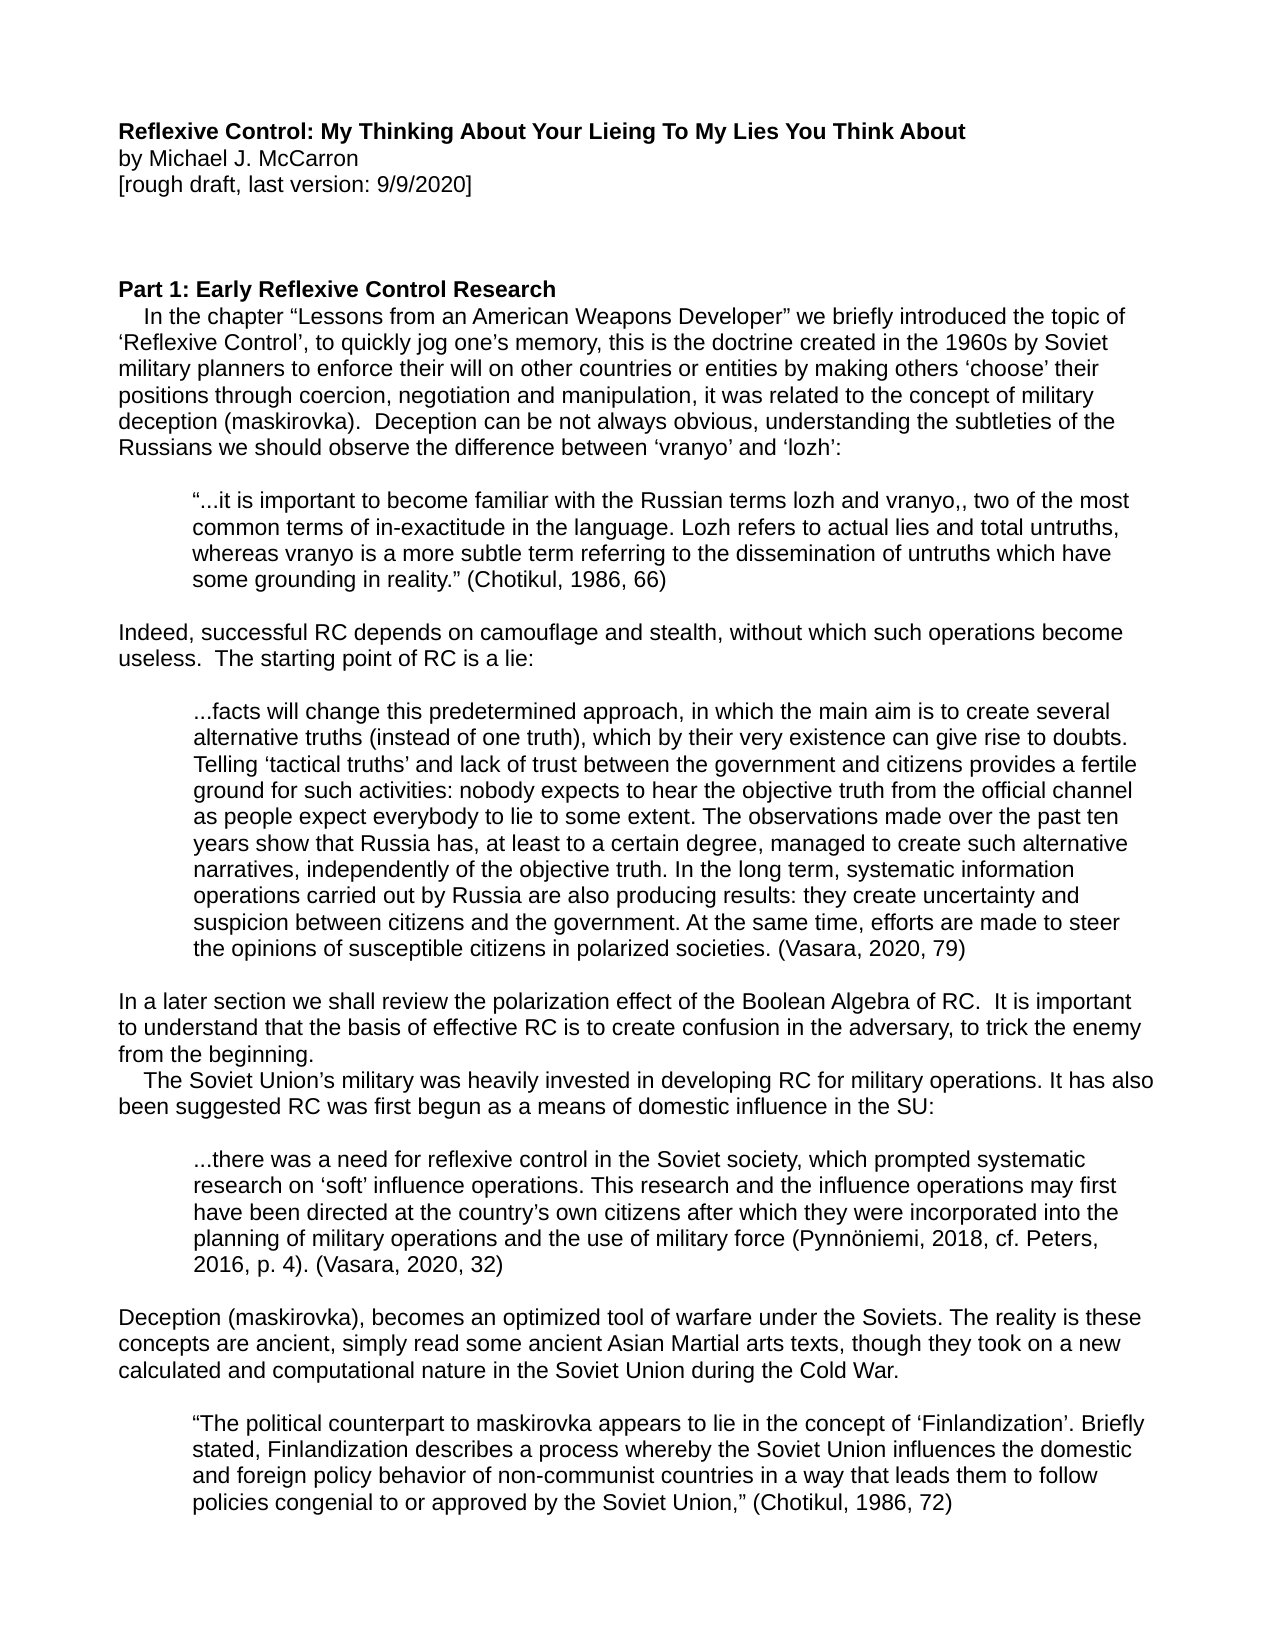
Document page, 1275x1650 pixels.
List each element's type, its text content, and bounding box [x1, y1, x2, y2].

text Deception (maskirovka), becomes an optimized tool of warfare under the Soviets. The reality is these concepts are ancient, simply read some ancient Asian Martial arts texts, though they took on a new calculated and computational nature in the Soviet Union during the Cold War. [118, 1304, 1157, 1383]
text Part 1: Early Reflexive Control Research [118, 276, 1157, 303]
text ...there was a need for reflexive control in the Soviet society, which prompted systematic research on ‘soft’ influence operations. This research and the influence operations may first have been directed at the country’s own citizens after which they were incorporated into the planning of military operations and the use of military force (Pynnöniemi, 2018, cf. Peters, 2016, p. 4). (Vasara, 2020, 32) [193, 1146, 1157, 1278]
text Reflexive Control: My Thinking About Your Lieing To My Lies You Think About [118, 118, 1157, 144]
text by Michael J. McCarron [118, 144, 1157, 171]
text ...facts will change this predetermined approach, in which the main aim is to create several alternative truths (instead of one truth), which by their very existence can give rise to doubts. Telling ‘tactical truths’ and lack of trust between the government and citizens provides a fertile ground for such activities: nobody expects to hear the objective truth from the official channel as people expect everybody to lie to some extent. The observations made over the past ten years show that Russia has, at least to a certain degree, managed to create such alternative narratives, independently of the objective truth. In the long term, systematic information operations carried out by Russia are also producing results: they create uncertainty and suspicion between citizens and the government. At the same time, efforts are made to steer the opinions of susceptible citizens in polarized societies. (Vasara, 2020, 79) [193, 698, 1157, 961]
text Indeed, successful RC depends on camouflage and stealth, without which such operations become useless. The starting point of RC is a lie: [118, 619, 1157, 672]
text “...it is important to become familiar with the Russian terms lozh and vranyo,, two of the most common terms of in-exactitude in the language. Lozh refers to actual lies and total untruths, whereas vranyo is a more subtle term referring to the dissemination of untruths which have some grounding in reality.” (Chotikul, 1986, 66) [192, 487, 1157, 592]
text In the chapter “Lessons from an American Weapons Developer” we briefly introduced the topic of ‘Reflexive Control’, to quickly jog one’s memory, this is the doctrine created in the 1960s by Soviet military planners to enforce their will on other countries or entities by making others ‘choose’ their positions through coercion, negotiation and manipulation, it was related to the concept of military deception (maskirovka). Deception can be not always obvious, understanding the subtleties of the Russians we should observe the difference between ‘vranyo’ and ‘lozh’: [118, 303, 1157, 461]
text “The political counterpart to maskirovka appears to lie in the concept of ‘Finlandization’. Briefly stated, Finlandization describes a process whereby the Soviet Union influences the domestic and foreign policy behavior of non-communist countries in a way that leads them to follow policies congenial to or approved by the Soviet Union,” (Chotikul, 1986, 72) [192, 1409, 1157, 1515]
text [rough draft, last version: 9/9/2020] [118, 171, 1157, 197]
text The Soviet Union’s military was heavily invested in developing RC for military operations. It has also been suggested RC was first begun as a means of domestic influence in the SU: [118, 1067, 1157, 1119]
text In a later section we shall review the polarization effect of the Boolean Algebra of RC. It is important to understand that the basis of effective RC is to create confusion in the adversary, to trick the enemy from the beginning. [118, 988, 1157, 1067]
